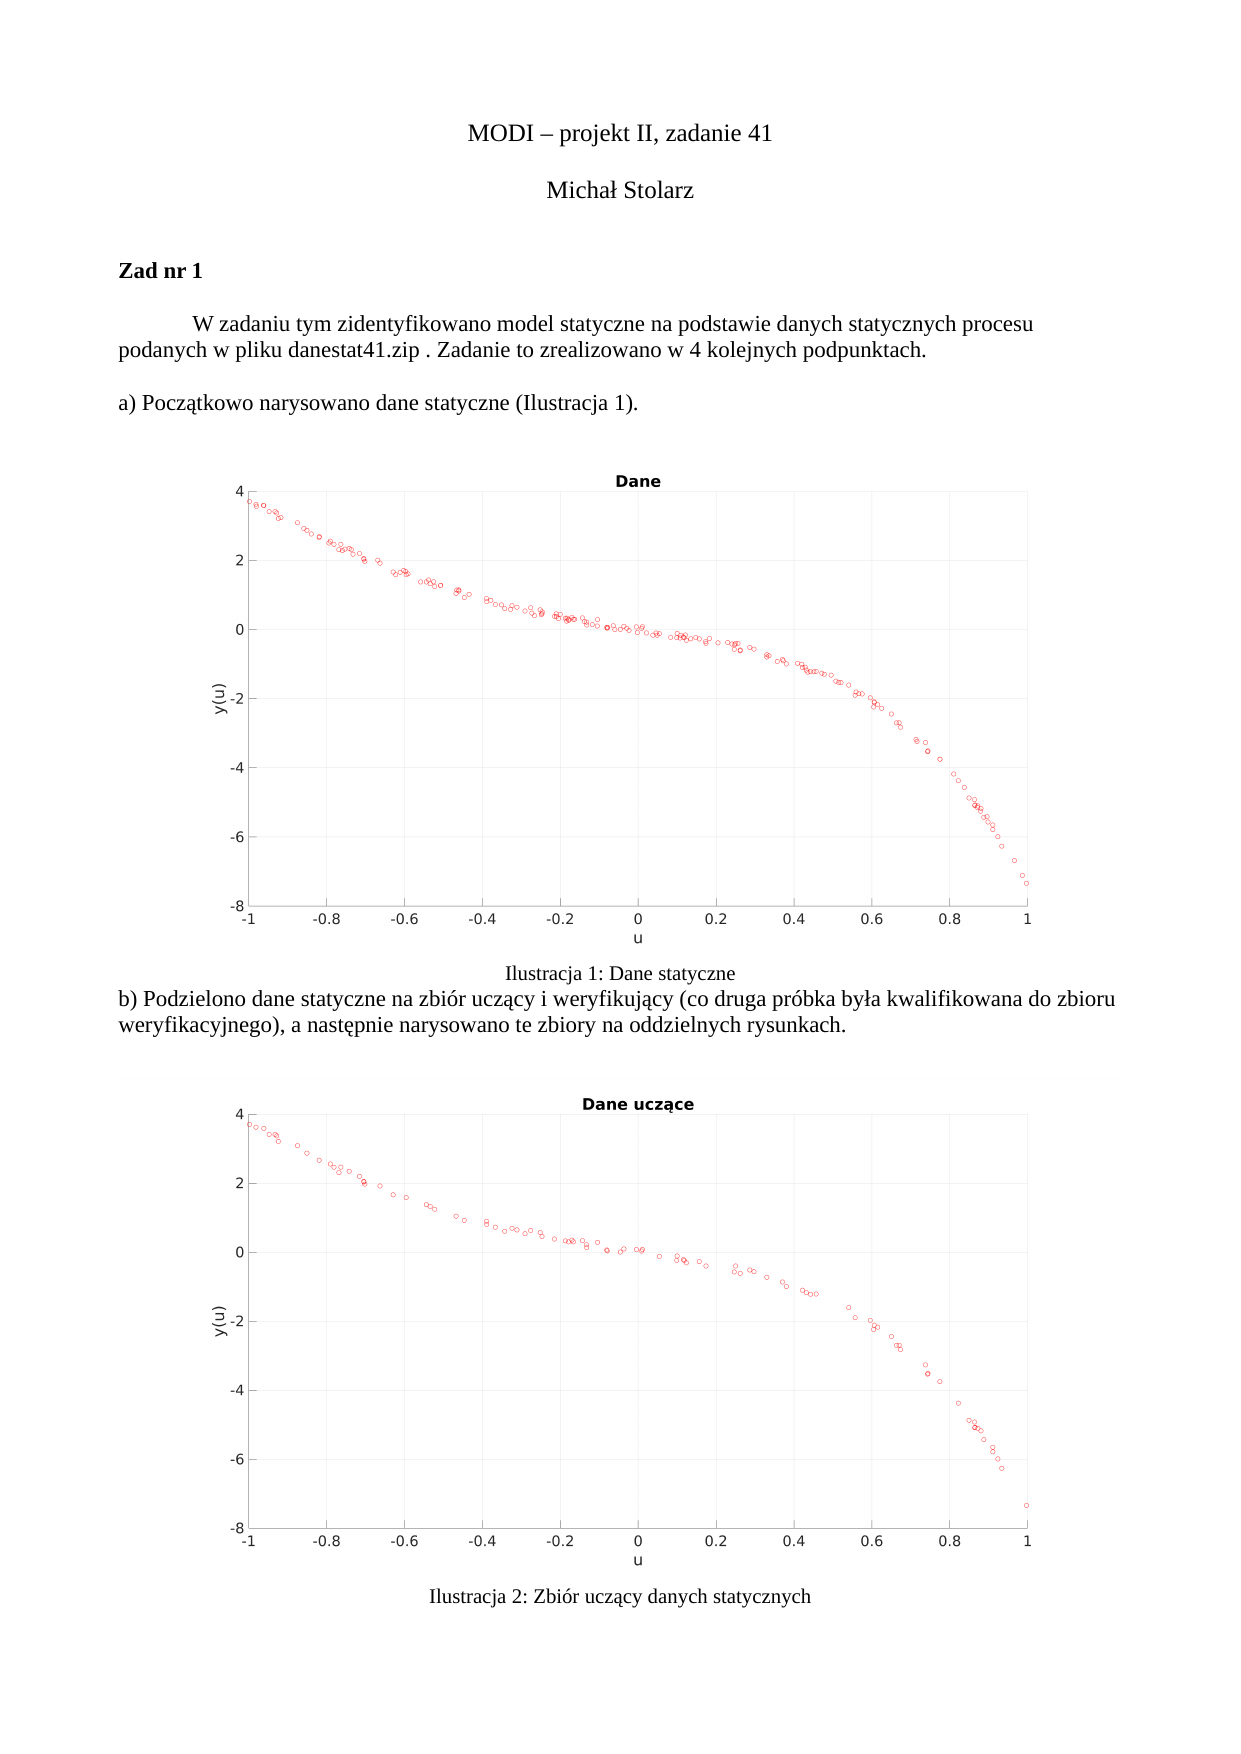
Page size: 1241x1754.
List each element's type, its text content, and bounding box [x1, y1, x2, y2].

text weryfikacyjnego), a następnie narysowano te zbiory na oddzielnych rysunkach. [118, 1012, 1122, 1038]
text [118, 442, 1122, 454]
text Michał Stolarz [118, 176, 1122, 204]
text W zadaniu tym zidentyfikowano model statyczne na podstawie danych statycznych procesu podanych w pliku danestat41.zip . Zadanie to zrealizowano w 4 kolejnych podpunktach. [118, 310, 1122, 362]
text b) Podzielono dane statyczne na zbiór uczący i weryfikujący (co druga próbka była kwalifikowana do zbioru [118, 985, 1122, 1012]
text Zad nr 1 [118, 257, 1122, 283]
text a) Początkowo narysowano dane statyczne (Ilustracja 1). [118, 389, 1122, 415]
picture [118, 1076, 1123, 1584]
text Ilustracja 1: Dane statyczne [118, 962, 1122, 985]
text MODI – projekt II, zadanie 41 [118, 118, 1122, 147]
text Ilustracja 2: Zbiór uczący danych statycznych [118, 1584, 1122, 1608]
picture [118, 454, 1123, 962]
